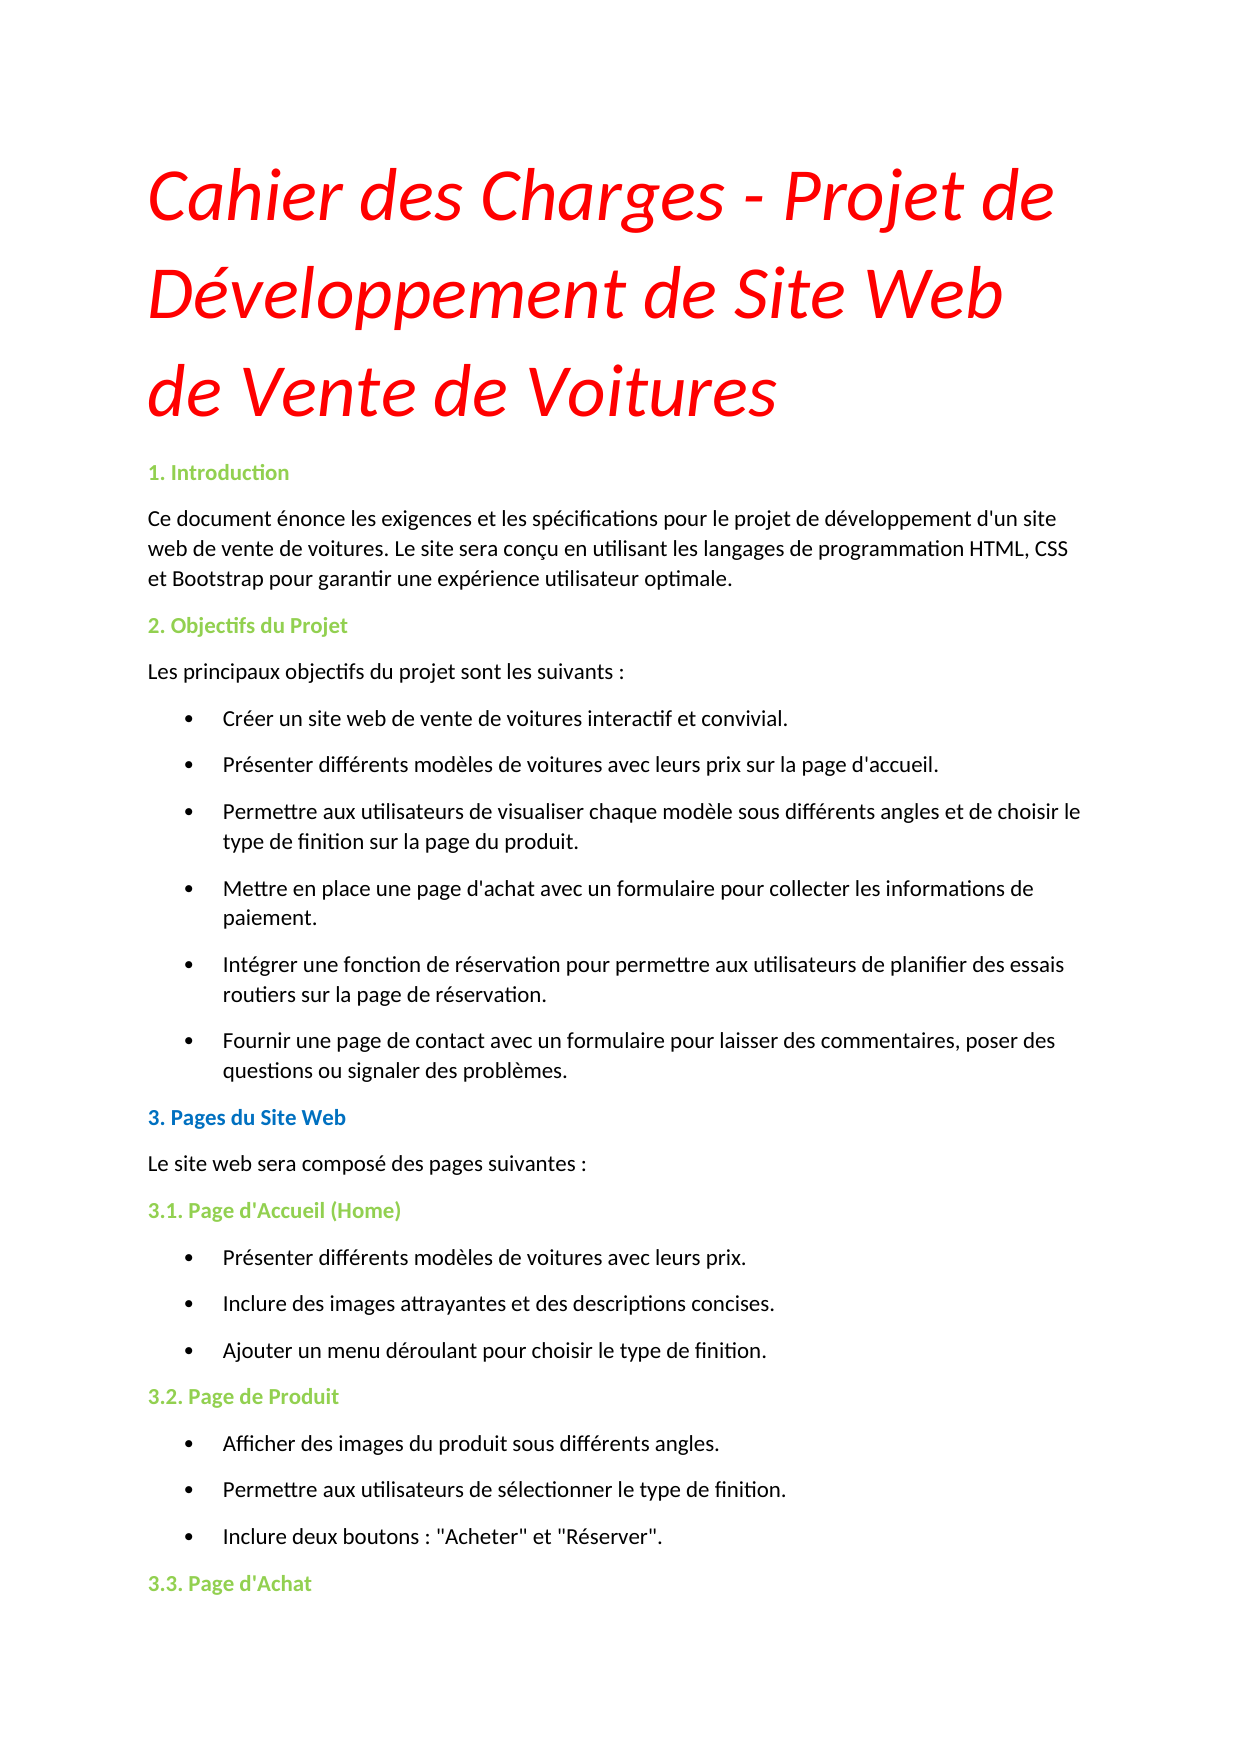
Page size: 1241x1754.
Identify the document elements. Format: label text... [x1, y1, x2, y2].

list Présenter différents modèles de voitures avec leurs prix sur la page d'accueil. [185, 751, 1093, 779]
text 1. Introduction [148, 458, 1093, 486]
list Ajouter un menu déroulant pour choisir le type de finition. [185, 1336, 1093, 1364]
text Cahier des Charges - Projet de Développement de Site Web de Vente de Voitures [148, 148, 1093, 435]
list Présenter différents modèles de voitures avec leurs prix. [185, 1243, 1093, 1271]
list Mettre en place une page d'achat avec un formulaire pour collecter les informations de paiement. [185, 874, 1093, 932]
list Afficher des images du produit sous différents angles. [185, 1429, 1093, 1457]
list Créer un site web de vente de voitures interactif et convivial. [185, 704, 1093, 732]
text 2. Objectifs du Projet [148, 611, 1093, 639]
text 3.1. Page d'Accueil (Home) [148, 1196, 1093, 1224]
list Permettre aux utilisateurs de visualiser chaque modèle sous différents angles et de choisir le type de finition sur la page du produit. [185, 797, 1093, 855]
list Intégrer une fonction de réservation pour permettre aux utilisateurs de planifier des essais routiers sur la page de réservation. [185, 950, 1093, 1008]
text 3.2. Page de Produit [148, 1382, 1093, 1410]
text Les principaux objectifs du projet sont les suivants : [148, 657, 1093, 686]
list Permettre aux utilisateurs de sélectionner le type de finition. [185, 1476, 1093, 1503]
text Le site web sera composé des pages suivantes : [148, 1149, 1093, 1178]
text Ce document énonce les exigences et les spécifications pour le projet de développement d'un site web de vente de voitures. Le site sera conçu en utilisant les langages de programmation HTML, CSS et Bootstrap pour garantir une expérience utilisateur optimale. [148, 504, 1093, 592]
text 3.3. Page d'Achat [148, 1569, 1093, 1597]
list Inclure deux boutons : "Acheter" et "Réserver". [185, 1522, 1093, 1550]
text 3. Pages du Site Web [148, 1103, 1093, 1131]
list Inclure des images attrayantes et des descriptions concises. [185, 1289, 1093, 1317]
list Fournir une page de contact avec un formulaire pour laisser des commentaires, poser des questions ou signaler des problèmes. [185, 1027, 1093, 1084]
